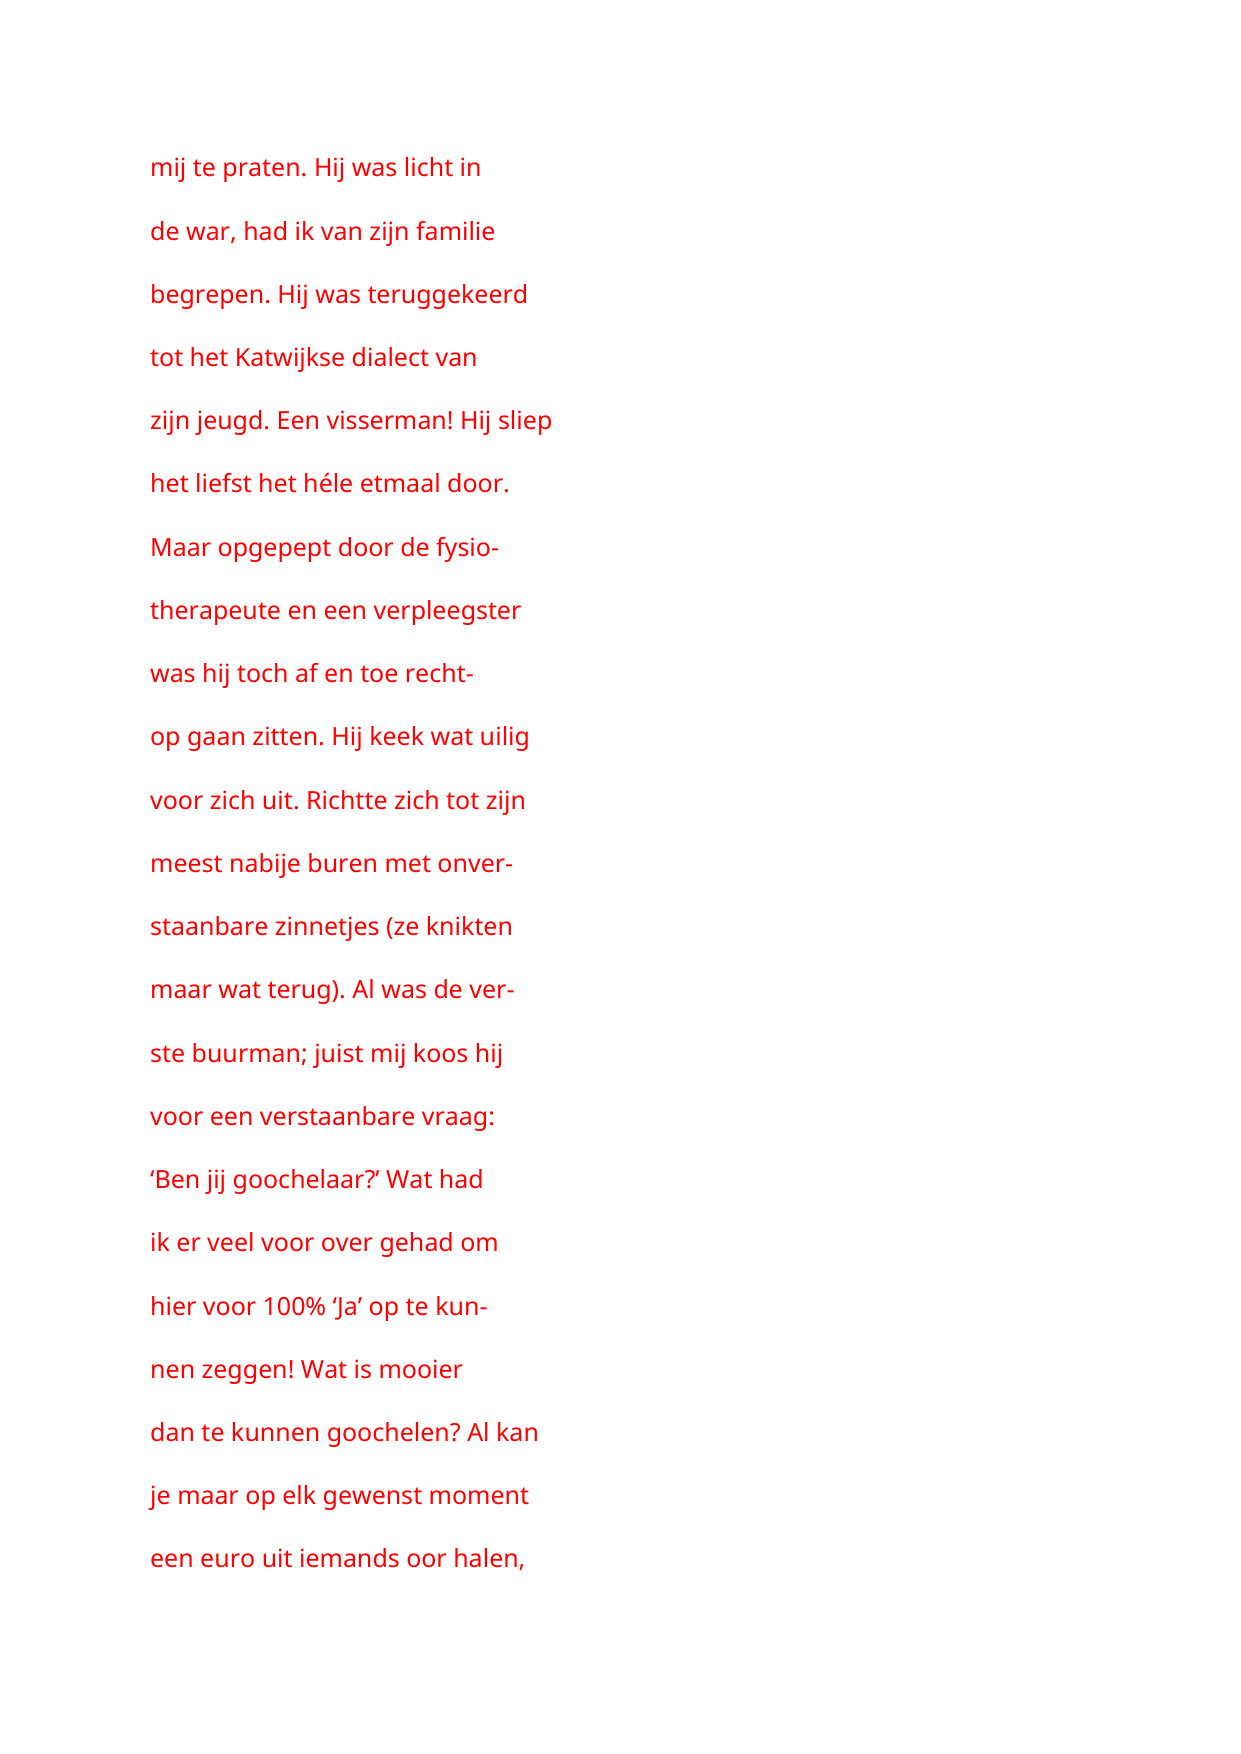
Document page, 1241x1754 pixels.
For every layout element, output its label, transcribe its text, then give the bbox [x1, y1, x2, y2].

text zijn jeugd. Een visserman! Hij sliep [150, 403, 1090, 437]
text maar wat terug). Al was de ver- [150, 972, 1090, 1006]
text voor zich uit. Richtte zich tot zijn [150, 782, 1090, 816]
text hier voor 100% ‘Ja’ op te kun- [150, 1288, 1090, 1322]
text op gaan zitten. Hij keek wat uilig [150, 719, 1090, 753]
text ik er veel voor over gehad om [150, 1225, 1090, 1259]
text ste buurman; juist mij koos hij [150, 1035, 1090, 1069]
text een euro uit iemands oor halen, [150, 1541, 1090, 1575]
text voor een verstaanbare vraag: [150, 1098, 1090, 1132]
text de war, had ik van zijn familie [150, 213, 1090, 247]
text mij te praten. Hij was licht in [150, 150, 1090, 184]
text nen zeggen! Wat is mooier [150, 1351, 1090, 1385]
text dan te kunnen goochelen? Al kan [150, 1414, 1090, 1449]
text begrepen. Hij was teruggekeerd [150, 276, 1090, 311]
text je maar op elk gewenst moment [150, 1478, 1090, 1512]
text staanbare zinnetjes (ze knikten [150, 909, 1090, 943]
text het liefst het héle etmaal door. [150, 466, 1090, 500]
text meest nabije buren met onver- [150, 846, 1090, 879]
text was hij toch af en toe recht- [150, 656, 1090, 690]
text tot het Katwijkse dialect van [150, 340, 1090, 374]
text ‘Ben jij goochelaar?’ Wat had [150, 1162, 1090, 1196]
text Maar opgepept door de fysio- [150, 529, 1090, 563]
text therapeute en een verpleegster [150, 593, 1090, 627]
